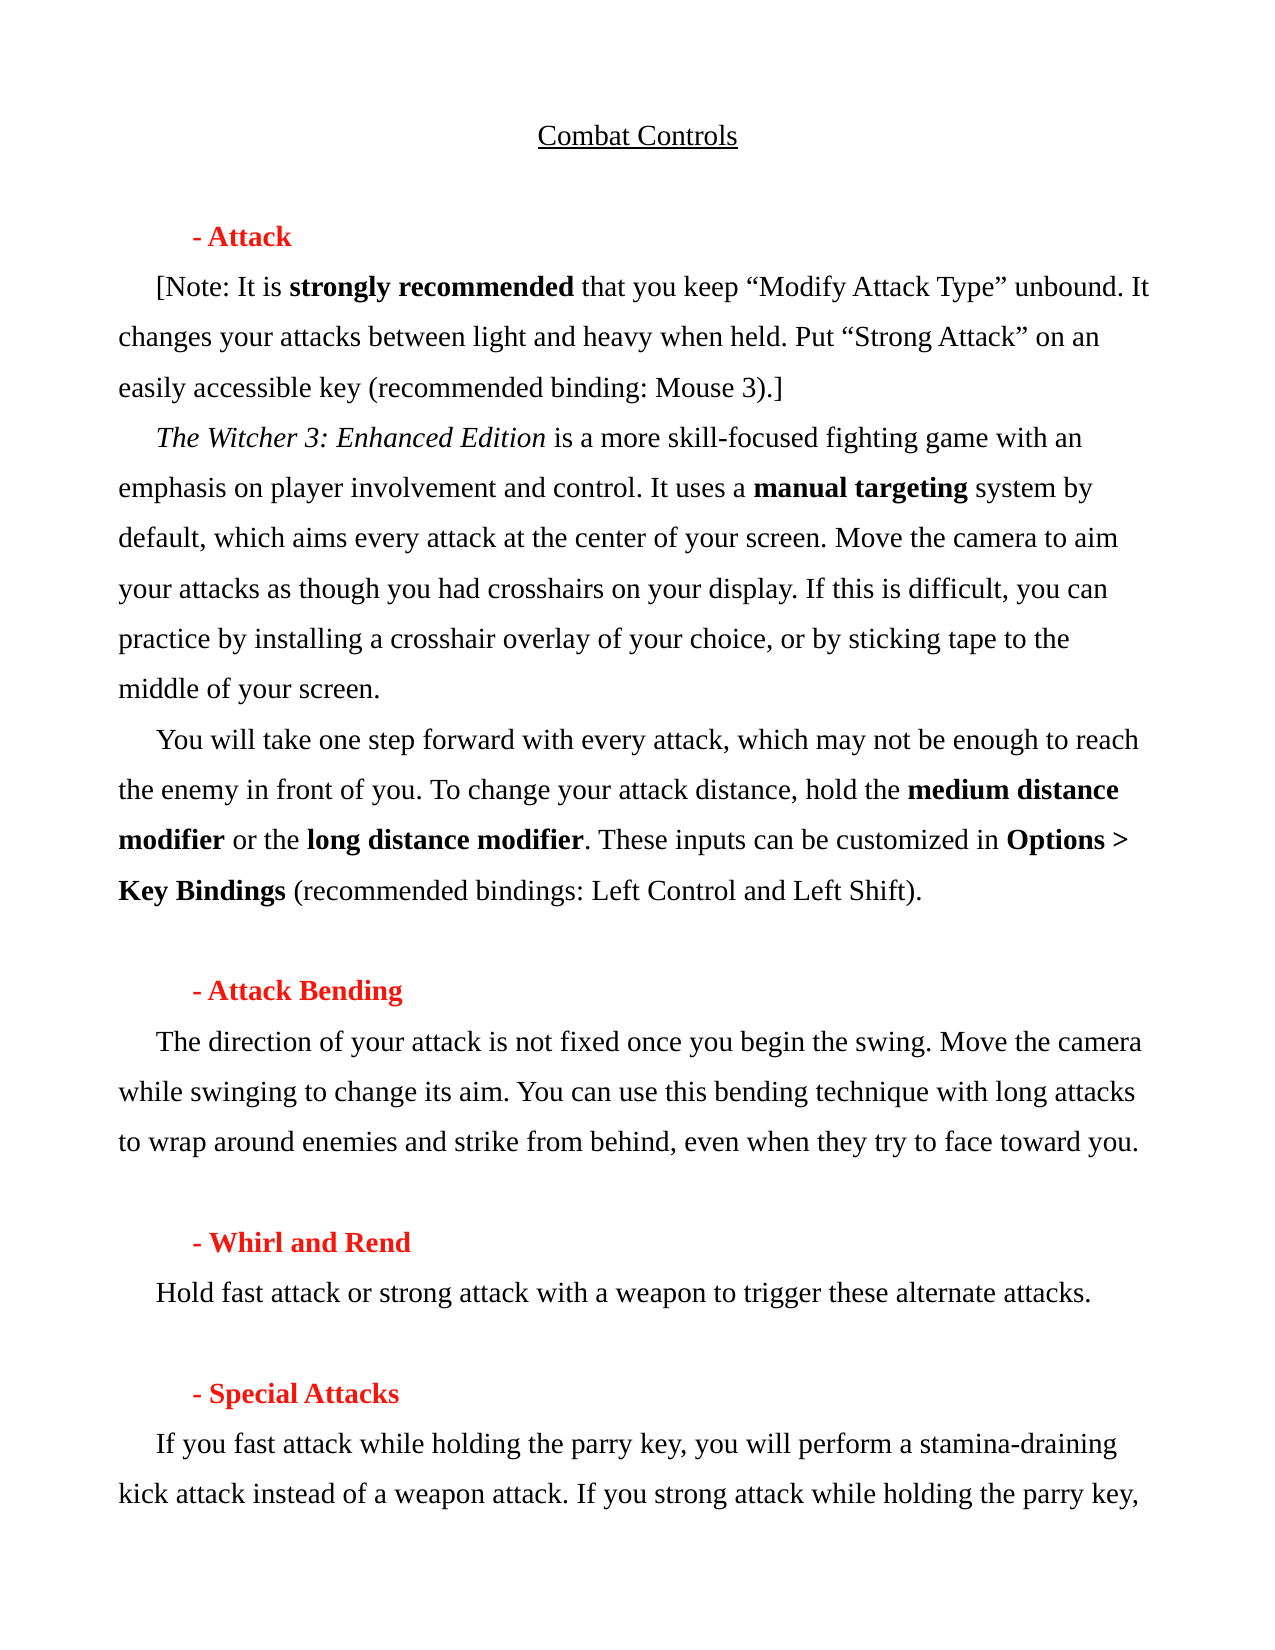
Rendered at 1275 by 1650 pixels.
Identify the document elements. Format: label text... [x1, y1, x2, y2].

text - Attack [118, 219, 1157, 252]
text The direction of your attack is not fixed once you begin the swing. Move the camera while swinging to change its aim. You can use this bending technique with long attacks to wrap around enemies and strike from behind, even when they try to face toward you. [118, 1024, 1157, 1158]
text - Special Attacks [118, 1376, 1157, 1409]
text You will take one step forward with every attack, which may not be enough to reach the enemy in front of you. To change your attack distance, hold the medium distance modifier or the long distance modifier. These inputs can be customized in Options > Key Bindings (recommended bindings: Left Control and Left Shift). [118, 722, 1157, 906]
text If you fast attack while holding the parry key, you will perform a stamina-draining kick attack instead of a weapon attack. If you strong attack while holding the parry key, [118, 1426, 1157, 1510]
text Hold fast attack or strong attack with a weapon to trigger these alternate attacks. [118, 1275, 1157, 1309]
text - Whirl and Rend [118, 1225, 1157, 1258]
text Combat Controls [118, 118, 1157, 152]
text - Attack Bending [118, 973, 1157, 1007]
text The Witcher 3: Enhanced Edition is a more skill-focused fighting game with an emphasis on player involvement and control. It uses a manual targeting system by default, which aims every attack at the center of your screen. Move the camera to aim your attacks as though you had crosshairs on your display. If this is difficult, you can practice by installing a crosshair overlay of your choice, or by sticking tape to the middle of your screen. [118, 420, 1157, 705]
text [Note: It is strongly recommended that you keep “Modify Attack Type” unbound. It changes your attacks between light and heavy when held. Put “Strong Attack” on an easily accessible key (recommended binding: Mouse 3).] [118, 269, 1157, 403]
